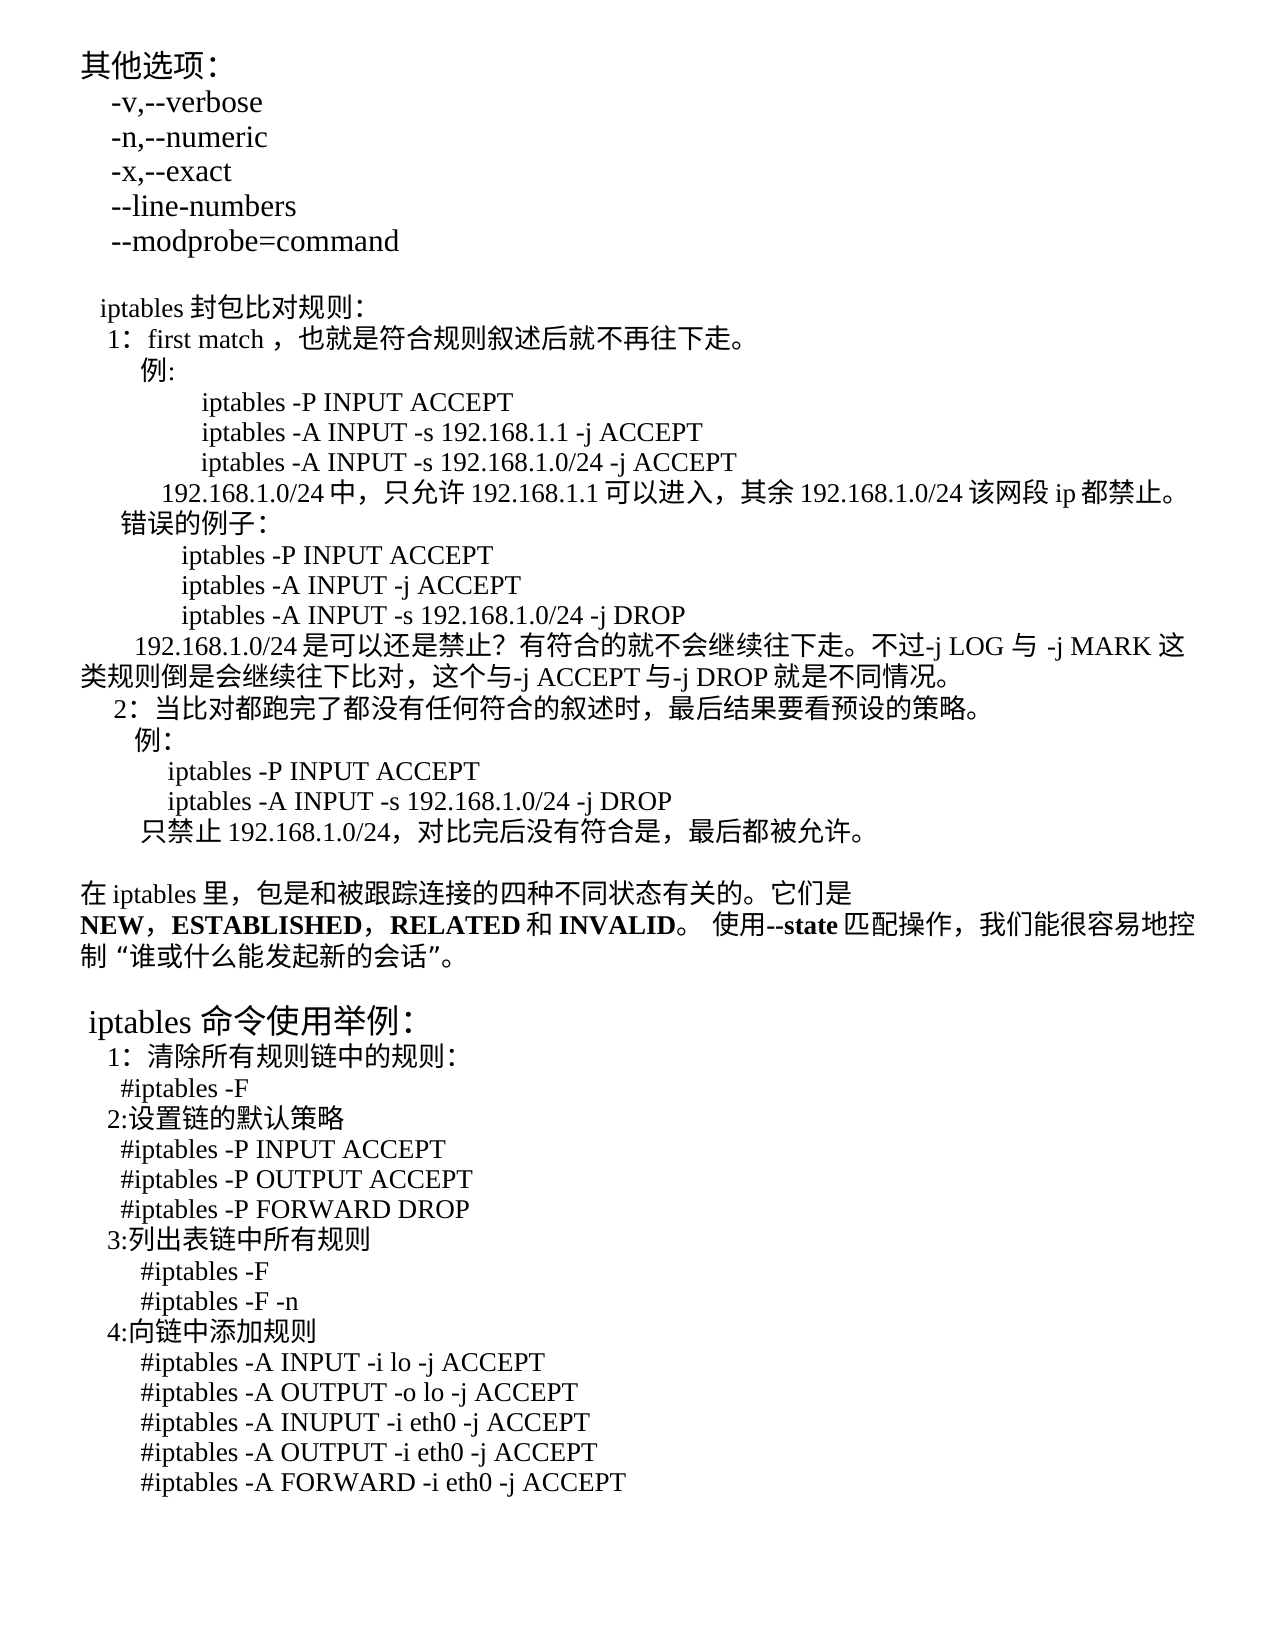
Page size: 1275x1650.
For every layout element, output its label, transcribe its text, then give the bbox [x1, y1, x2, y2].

text iptables -A INPUT -s 192.168.1.0/24 -j ACCEPT [80, 447, 1197, 477]
text iptables -A INPUT -s 192.168.1.1 -j ACCEPT [80, 417, 1197, 447]
text #iptables -A INPUT -i lo -j ACCEPT [80, 1348, 1197, 1378]
text #iptables -A INUPUT -i eth0 -j ACCEPT [80, 1408, 1197, 1438]
text iptables 封包比对规则： [80, 292, 1197, 324]
text iptables 命令使用举例： [80, 1003, 1197, 1041]
text #iptables -A OUTPUT -o lo -j ACCEPT [80, 1378, 1197, 1408]
text -x,--exact [80, 154, 1197, 188]
text iptables -P INPUT ACCEPT [80, 756, 1197, 786]
text 在iptables里，包是和被跟踪连接的四种不同状态有关的。它们是NEW，ESTABLISHED，RELATED和INVALID。 使用--state匹配操作，我们能很容易地控制 “谁或什么能发起新的会话”。 [80, 878, 1197, 973]
text 2：当比对都跑完了都没有任何符合的叙述时，最后结果要看预设的策略。 [80, 693, 1197, 725]
text 例： [80, 725, 1197, 756]
text #iptables -A FORWARD -i eth0 -j ACCEPT [80, 1468, 1197, 1498]
text iptables -P INPUT ACCEPT [80, 387, 1197, 417]
text #iptables -P INPUT ACCEPT [80, 1134, 1197, 1164]
text -n,--numeric [80, 119, 1197, 154]
text 192.168.1.0/24是可以还是禁止？有符合的就不会继续往下走。不过-j LOG 与 -j MARK 这类规则倒是会继续往下比对，这个与-j ACCEPT与-j DROP就是不同情况。 [80, 630, 1197, 693]
text --line-numbers [80, 188, 1197, 223]
text iptables -A INPUT -s 192.168.1.0/24 -j DROP [80, 600, 1197, 630]
text 例: [80, 355, 1197, 387]
text 1：first match ，也就是符合规则叙述后就不再往下走。 [80, 324, 1197, 355]
text iptables -A INPUT -s 192.168.1.0/24 -j DROP [80, 786, 1197, 816]
text -v,--verbose [80, 85, 1197, 119]
text 4:向链中添加规则 [80, 1316, 1197, 1348]
text #iptables -P OUTPUT ACCEPT [80, 1164, 1197, 1194]
text #iptables -P FORWARD DROP [80, 1194, 1197, 1224]
text 3:列出表链中所有规则 [80, 1224, 1197, 1256]
text 其他选项： [80, 48, 1197, 85]
text 只禁止192.168.1.0/24，对比完后没有符合是，最后都被允许。 [80, 816, 1197, 848]
text iptables -P INPUT ACCEPT [80, 540, 1197, 570]
text #iptables -F [80, 1256, 1197, 1286]
text #iptables -F -n [80, 1286, 1197, 1316]
text 1：清除所有规则链中的规则： [80, 1041, 1197, 1073]
text 错误的例子： [80, 508, 1197, 540]
text #iptables -F [80, 1073, 1197, 1103]
text 2:设置链的默认策略 [80, 1103, 1197, 1134]
text --modprobe=command [80, 223, 1197, 258]
text iptables -A INPUT -j ACCEPT [80, 570, 1197, 600]
text #iptables -A OUTPUT -i eth0 -j ACCEPT [80, 1438, 1197, 1468]
text 192.168.1.0/24中，只允许192.168.1.1可以进入，其余192.168.1.0/24该网段ip都禁止。 [80, 477, 1197, 508]
